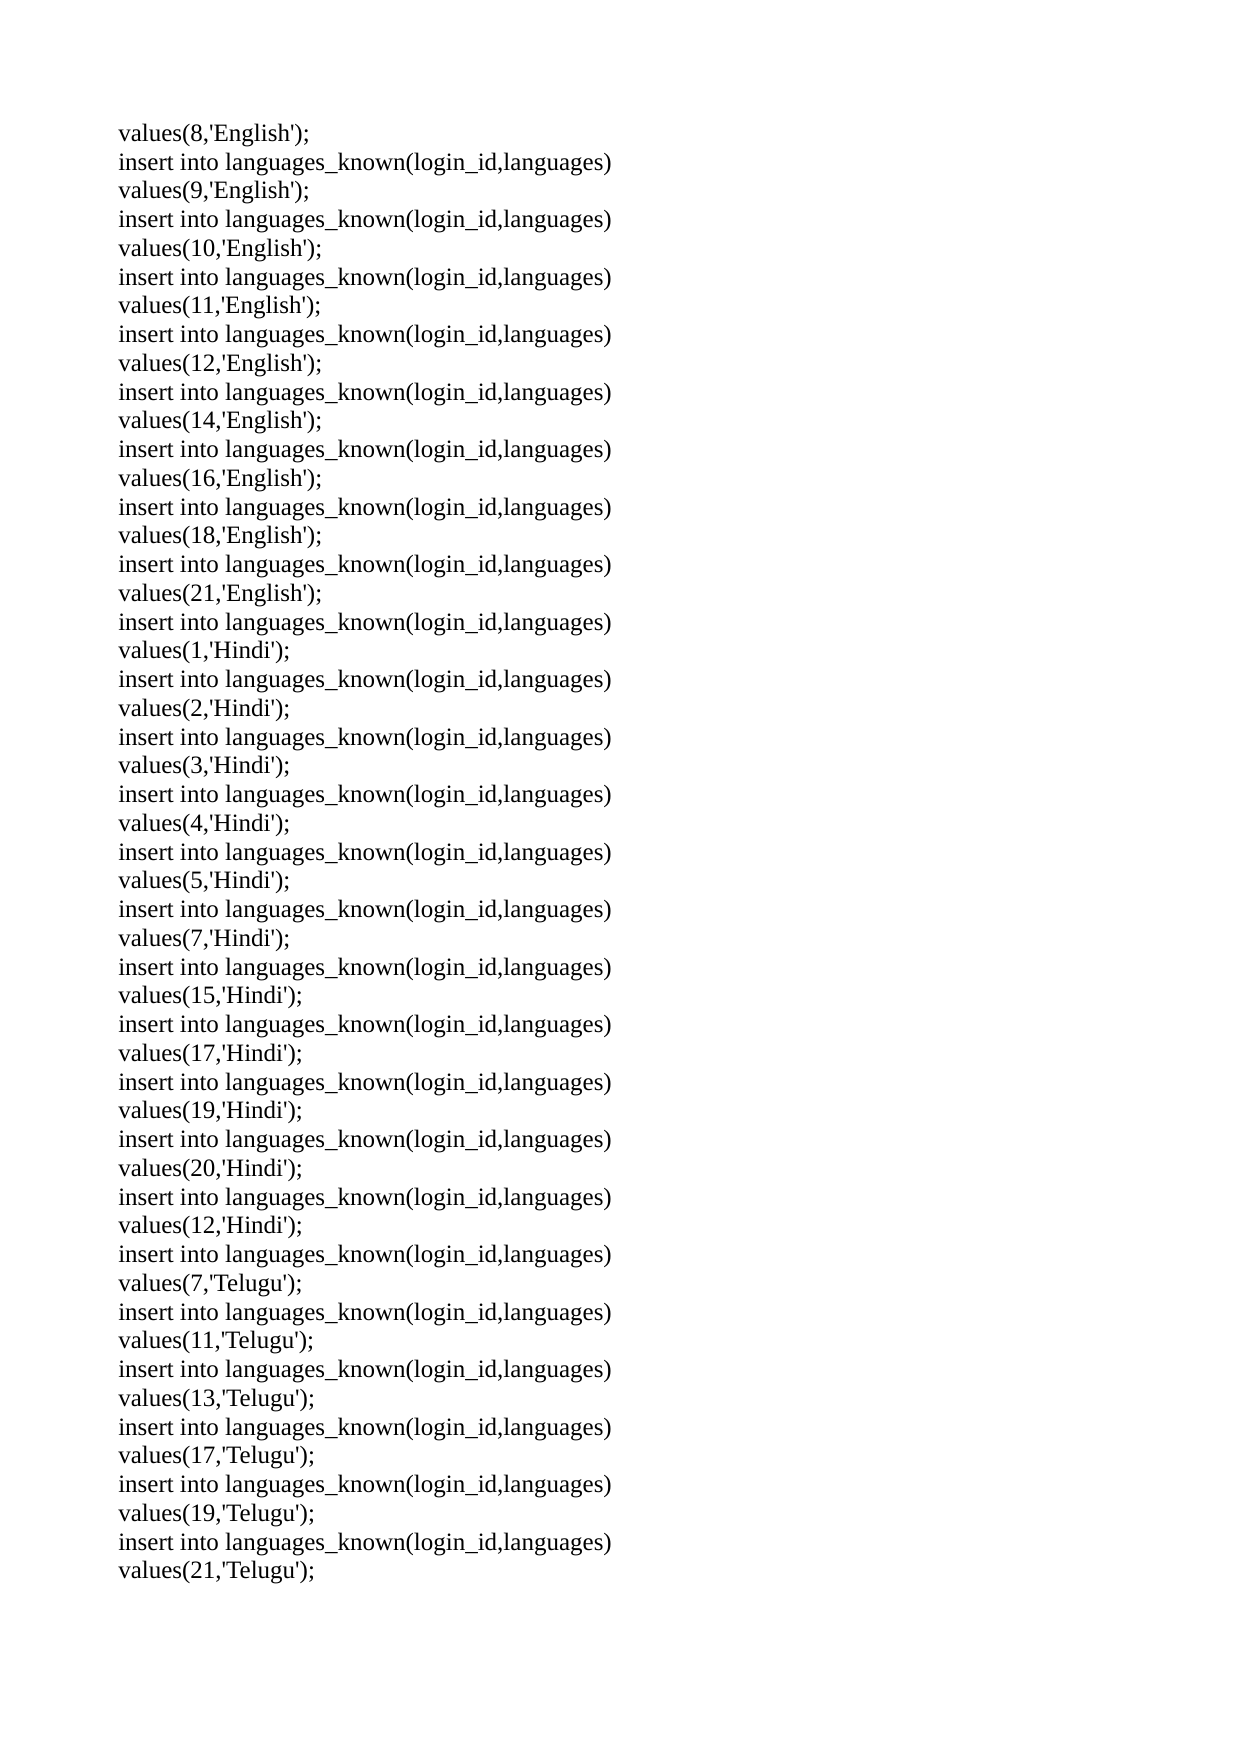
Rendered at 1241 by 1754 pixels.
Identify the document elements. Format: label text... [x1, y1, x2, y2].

text values(21,'Telugu'); [118, 1556, 1122, 1584]
text values(10,'English'); [118, 233, 1122, 262]
text values(17,'Telugu'); [118, 1441, 1122, 1469]
text insert into languages_known(login_id,languages) [118, 492, 1122, 521]
text insert into languages_known(login_id,languages) [118, 1527, 1122, 1556]
text insert into languages_known(login_id,languages) [118, 837, 1122, 866]
text values(14,'English'); [118, 406, 1122, 434]
text values(17,'Hindi'); [118, 1038, 1122, 1067]
text values(19,'Telugu'); [118, 1498, 1122, 1527]
text insert into languages_known(login_id,languages) [118, 147, 1122, 176]
text values(1,'Hindi'); [118, 636, 1122, 664]
text insert into languages_known(login_id,languages) [118, 607, 1122, 636]
text values(4,'Hindi'); [118, 808, 1122, 837]
text values(8,'English'); [118, 118, 1122, 147]
text values(13,'Telugu'); [118, 1383, 1122, 1412]
text values(19,'Hindi'); [118, 1096, 1122, 1124]
text values(20,'Hindi'); [118, 1153, 1122, 1182]
text values(16,'English'); [118, 463, 1122, 492]
text values(15,'Hindi'); [118, 981, 1122, 1009]
text values(7,'Telugu'); [118, 1268, 1122, 1297]
text insert into languages_known(login_id,languages) [118, 319, 1122, 348]
text insert into languages_known(login_id,languages) [118, 262, 1122, 291]
text insert into languages_known(login_id,languages) [118, 1182, 1122, 1211]
text insert into languages_known(login_id,languages) [118, 894, 1122, 923]
text values(2,'Hindi'); [118, 693, 1122, 722]
text insert into languages_known(login_id,languages) [118, 779, 1122, 808]
text insert into languages_known(login_id,languages) [118, 722, 1122, 751]
text values(3,'Hindi'); [118, 751, 1122, 779]
text insert into languages_known(login_id,languages) [118, 204, 1122, 233]
text insert into languages_known(login_id,languages) [118, 1297, 1122, 1326]
text values(9,'English'); [118, 176, 1122, 204]
text values(12,'English'); [118, 348, 1122, 377]
text values(5,'Hindi'); [118, 866, 1122, 894]
text insert into languages_known(login_id,languages) [118, 664, 1122, 693]
text insert into languages_known(login_id,languages) [118, 377, 1122, 406]
text insert into languages_known(login_id,languages) [118, 1469, 1122, 1498]
text values(11,'Telugu'); [118, 1326, 1122, 1354]
text insert into languages_known(login_id,languages) [118, 549, 1122, 578]
text insert into languages_known(login_id,languages) [118, 1009, 1122, 1038]
text insert into languages_known(login_id,languages) [118, 1067, 1122, 1096]
text values(18,'English'); [118, 521, 1122, 549]
text values(11,'English'); [118, 291, 1122, 319]
text values(7,'Hindi'); [118, 923, 1122, 952]
text insert into languages_known(login_id,languages) [118, 1124, 1122, 1153]
text insert into languages_known(login_id,languages) [118, 1239, 1122, 1268]
text insert into languages_known(login_id,languages) [118, 952, 1122, 981]
text insert into languages_known(login_id,languages) [118, 1412, 1122, 1441]
text values(21,'English'); [118, 578, 1122, 607]
text insert into languages_known(login_id,languages) [118, 1354, 1122, 1383]
text values(12,'Hindi'); [118, 1211, 1122, 1239]
text insert into languages_known(login_id,languages) [118, 434, 1122, 463]
